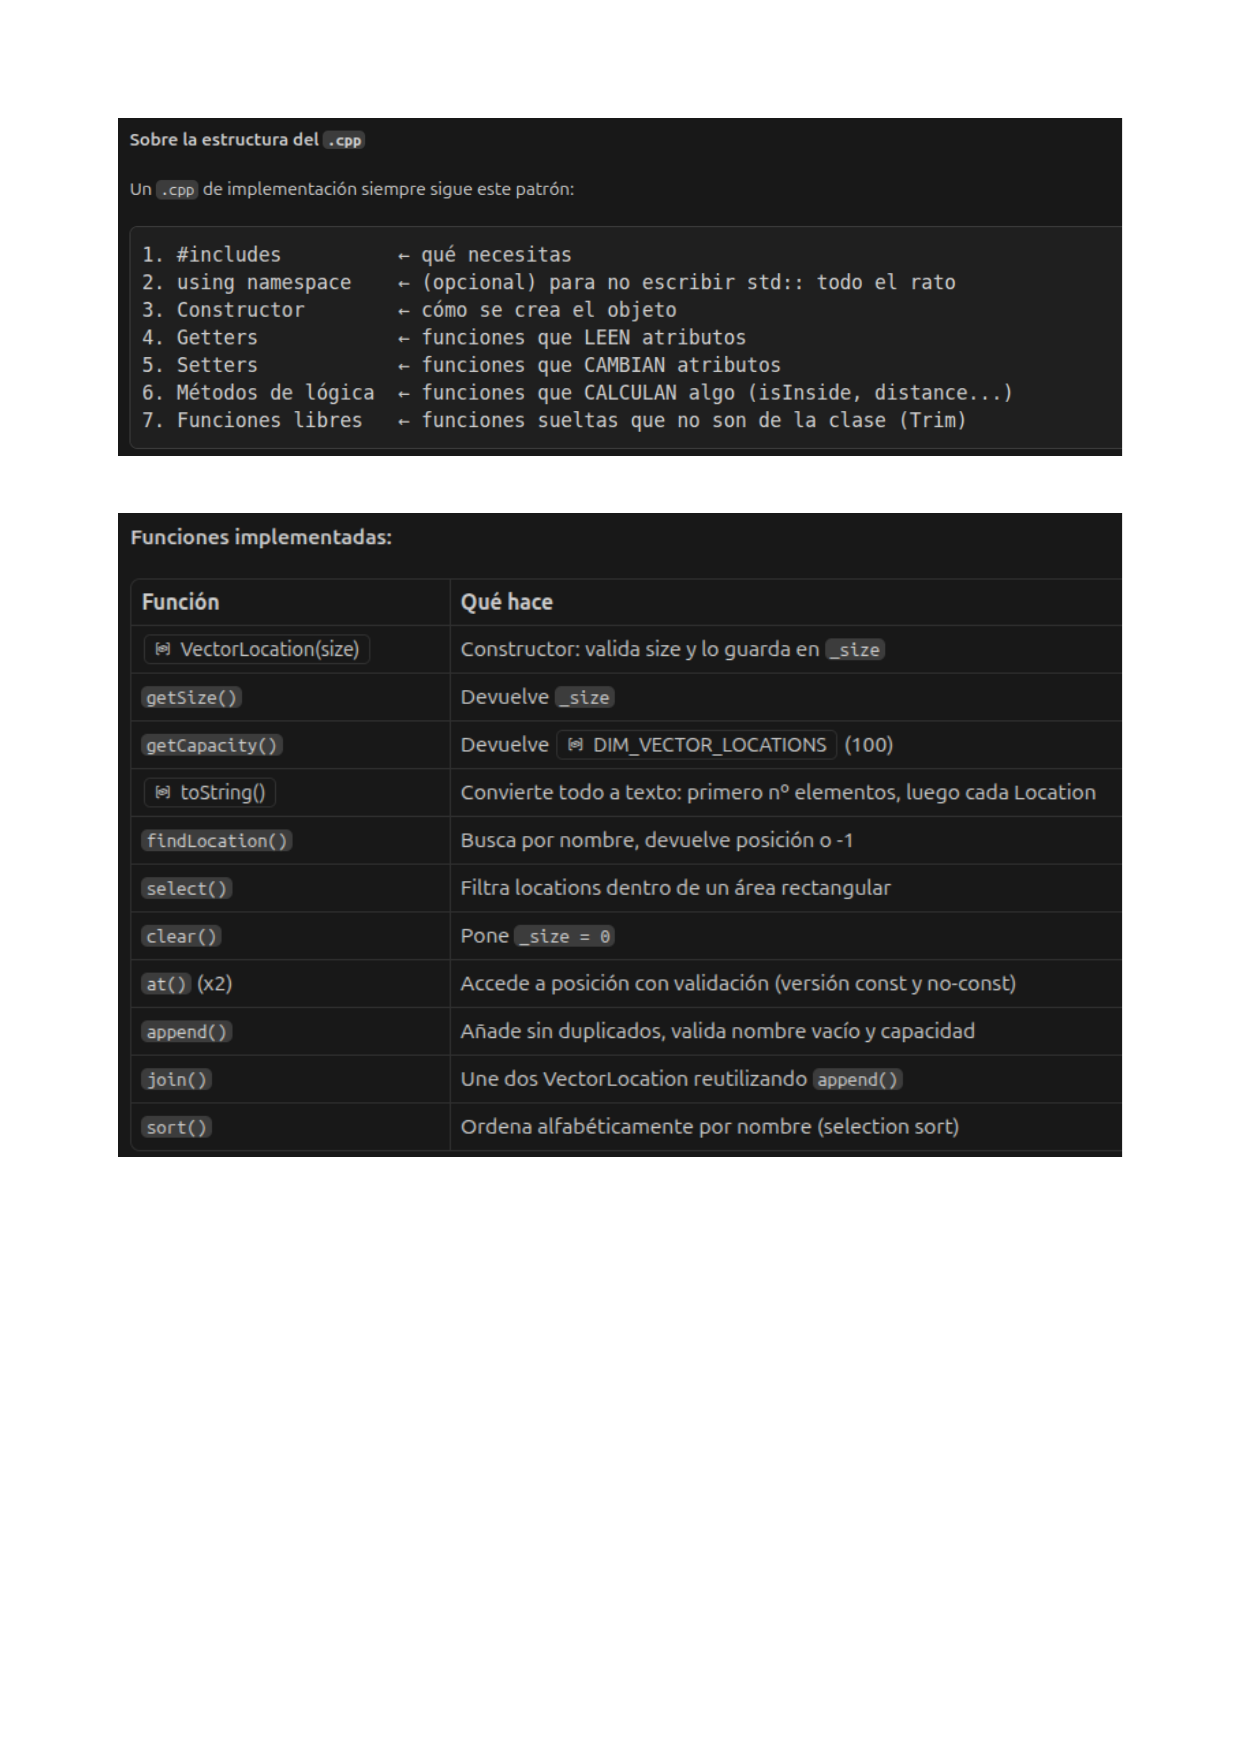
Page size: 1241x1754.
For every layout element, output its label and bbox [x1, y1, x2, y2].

picture [118, 118, 1123, 456]
picture [118, 513, 1123, 1157]
